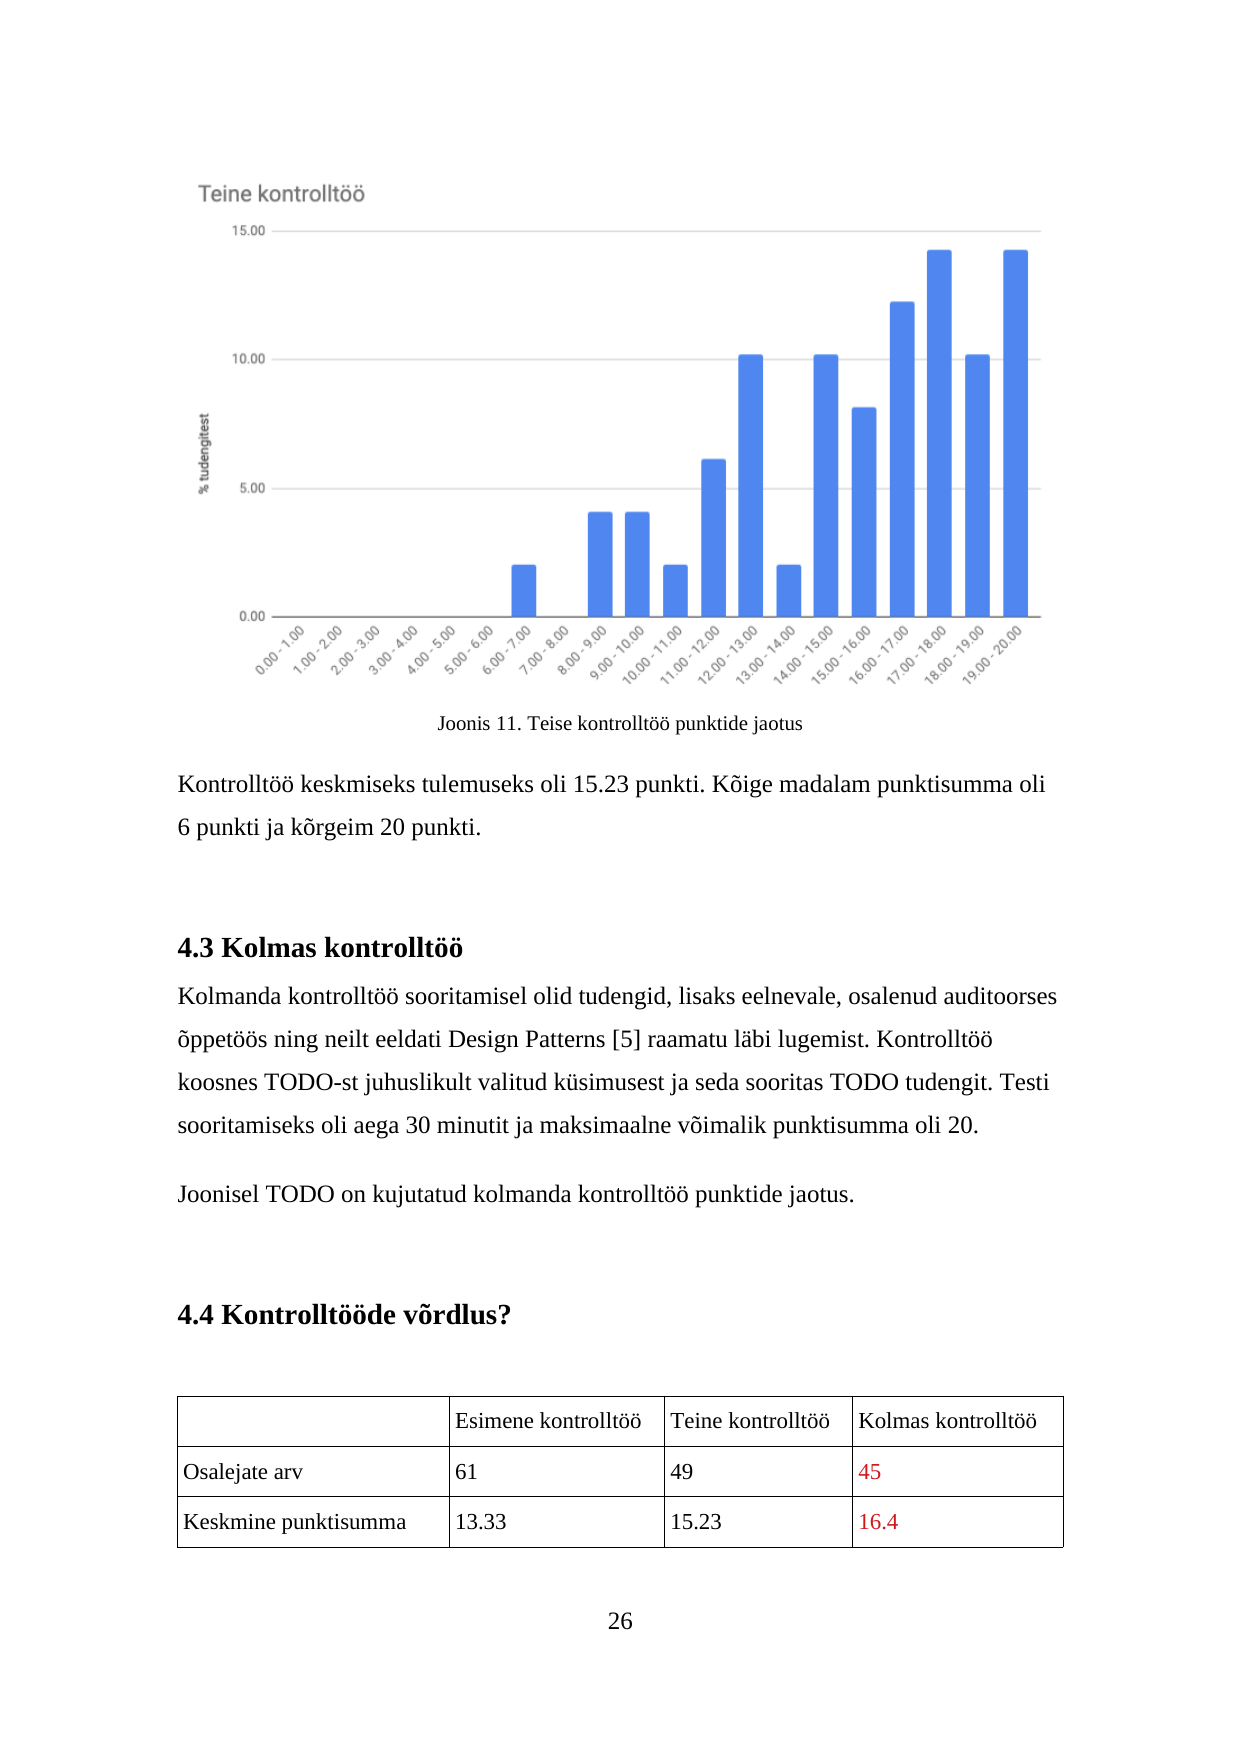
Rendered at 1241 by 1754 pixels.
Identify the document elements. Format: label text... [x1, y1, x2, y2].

text Joonisel TODO on kujutatud kolmanda kontrolltöö punktide jaotus. [177, 1179, 1063, 1207]
text Kolmanda kontrolltöö sooritamisel olid tudengid, lisaks eelnevale, osalenud auditoorses õppetöös ning neilt eeldati Design Patterns [5] raamatu läbi lugemist. Kontrolltöö koosnes TODO-st juhuslikult valitud küsimusest ja seda sooritas TODO tudengit. Testi sooritamiseks oli aega 30 minutit ja maksimaalne võimalik punktisumma oli 20. [177, 981, 1063, 1139]
table_header Kolmas kontrolltöö [853, 1397, 1063, 1446]
text Joonis 11. Teise kontrolltöö punktide jaotus [177, 703, 1063, 735]
table_cell Keskmine punktisumma [178, 1497, 449, 1547]
text Kontrolltöö keskmiseks tulemuseks oli 15.23 punkti. Kõige madalam punktisumma oli 6 punkti ja kõrgeim 20 punkti. [177, 769, 1063, 841]
table_cell 49 [665, 1447, 852, 1496]
table_cell 15.23 [665, 1497, 852, 1547]
subtitle Kontrolltööde võrdlus? [177, 1297, 1063, 1330]
picture [177, 160, 1063, 703]
table_cell 45 [853, 1447, 1063, 1496]
table_cell 13.33 [450, 1497, 664, 1547]
table_header [178, 1397, 449, 1446]
subtitle Kolmas kontrolltöö [177, 930, 1063, 964]
table_header Esimene kontrolltöö [450, 1397, 664, 1446]
table_cell 16.4 [853, 1497, 1063, 1547]
table_cell 61 [450, 1447, 664, 1496]
table_header Teine kontrolltöö [665, 1397, 852, 1446]
table_cell Osalejate arv [178, 1447, 449, 1496]
